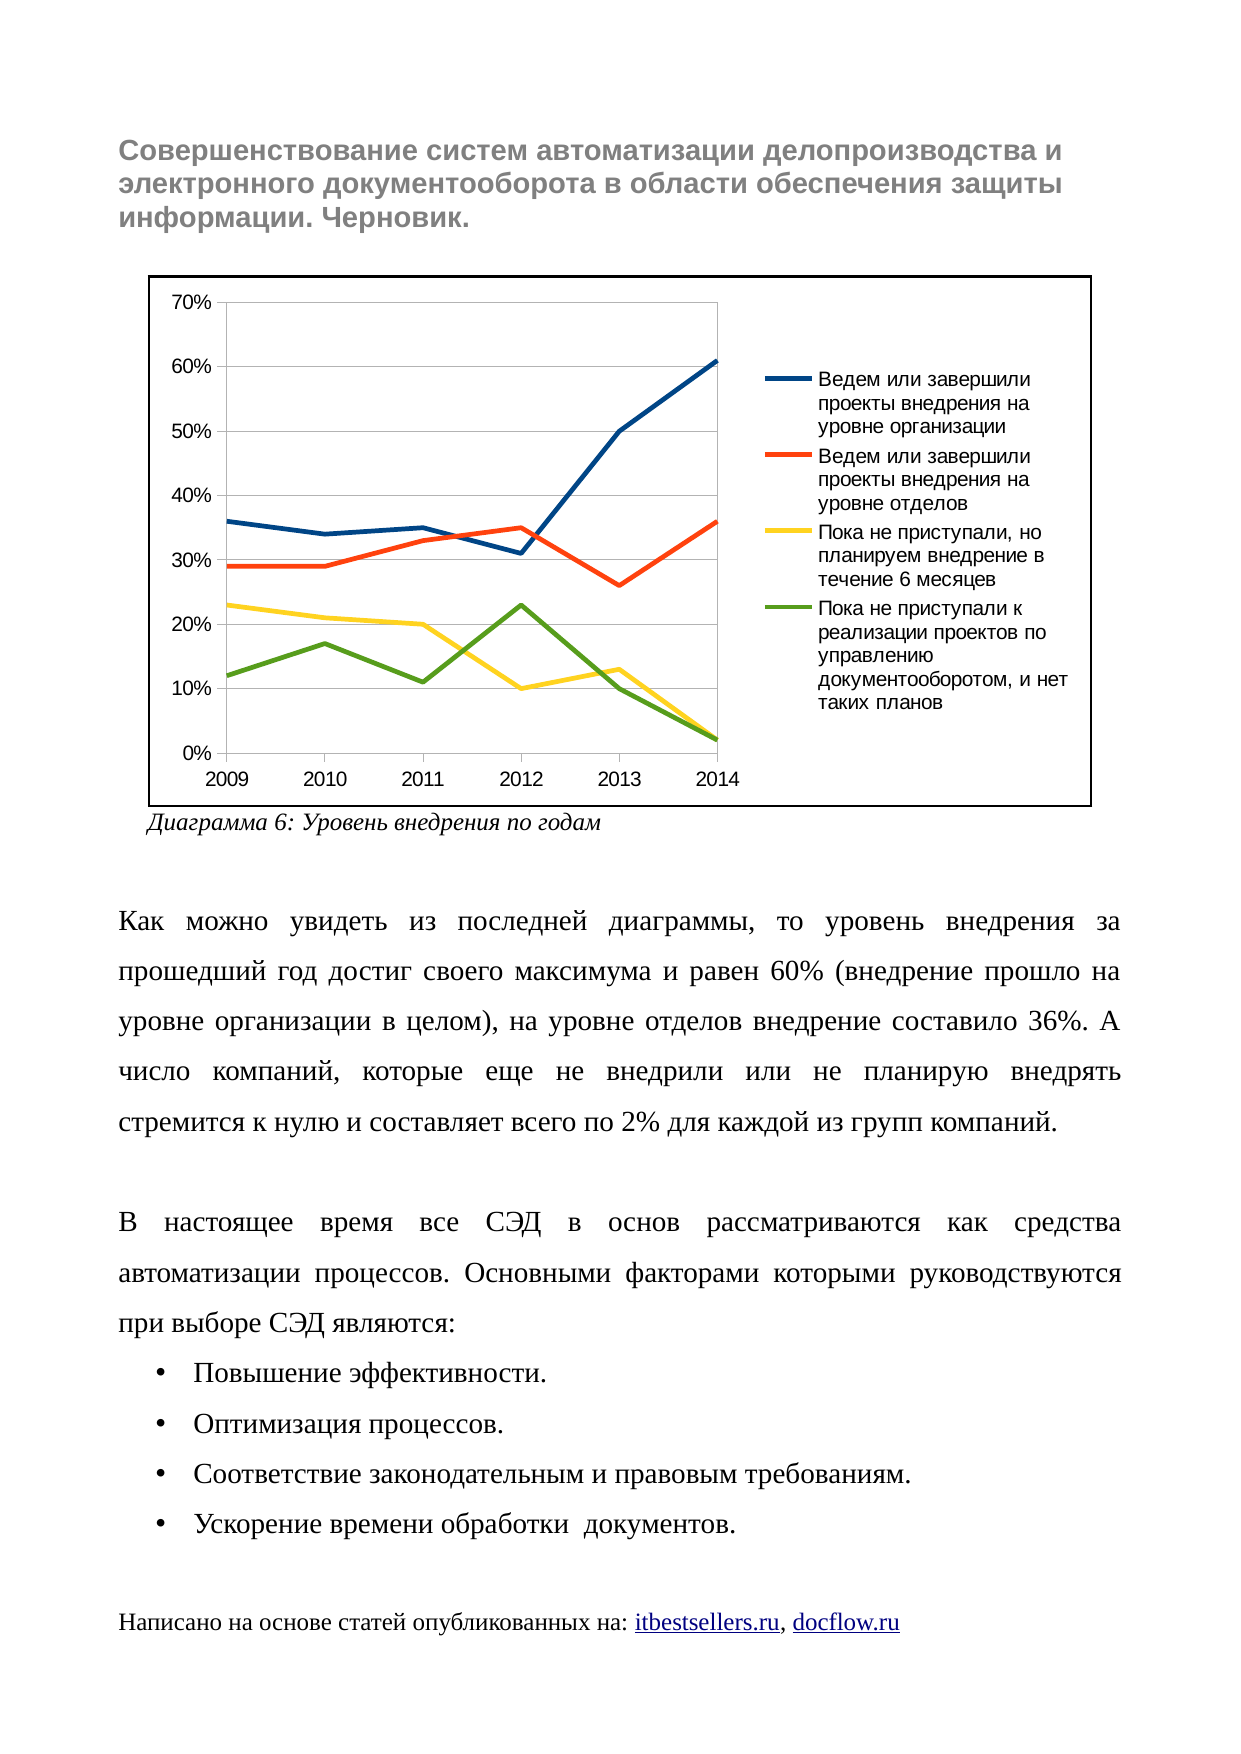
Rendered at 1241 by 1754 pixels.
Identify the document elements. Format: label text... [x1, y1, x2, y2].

text В настоящее время все СЭД в основ рассматриваются как средства автоматизации процессов. Основными факторами которыми руководствуются при выборе СЭД являются: [118, 1204, 1122, 1339]
list Ускорение времени обработки документов. [156, 1507, 1122, 1540]
list Соответствие законодательным и правовым требованиям. [156, 1456, 1122, 1490]
text Диаграмма 6: Уровень внедрения по годам [150, 278, 1090, 805]
list Оптимизация процессов. [156, 1406, 1122, 1439]
list Повышение эффективности. [156, 1355, 1122, 1389]
text Диаграмма 6: Уровень внедрения по годам [148, 807, 1092, 836]
text Как можно увидеть из последней диаграммы, то уровень внедрения за прошедший год достиг своего максимума и равен 60% (внедрение прошло на уровне организации в целом), на уровне отделов внедрение составило 36%. А число компаний, которые еще не внедрили или не планирую внедрять стремится к нулю и составляет всего по 2% для каждой из групп компаний. [118, 903, 1122, 1137]
